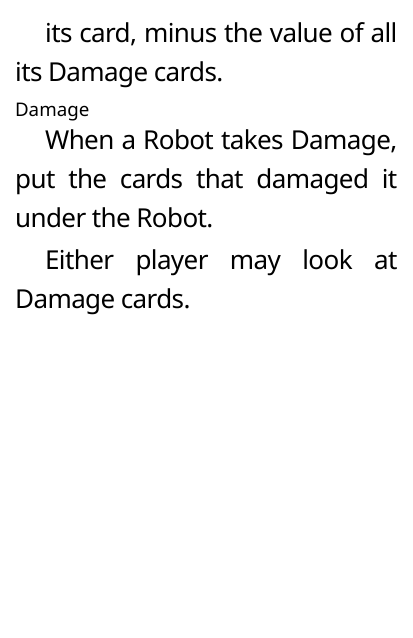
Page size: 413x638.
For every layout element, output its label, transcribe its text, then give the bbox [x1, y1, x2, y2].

text Either player may look at Damage cards. [15, 242, 397, 316]
text When a Robot takes Damage, put the cards that damaged it under the Robot. [15, 122, 397, 235]
subtitle Damage [15, 96, 397, 122]
text its card, minus the value of all its Damage cards. [15, 15, 397, 89]
